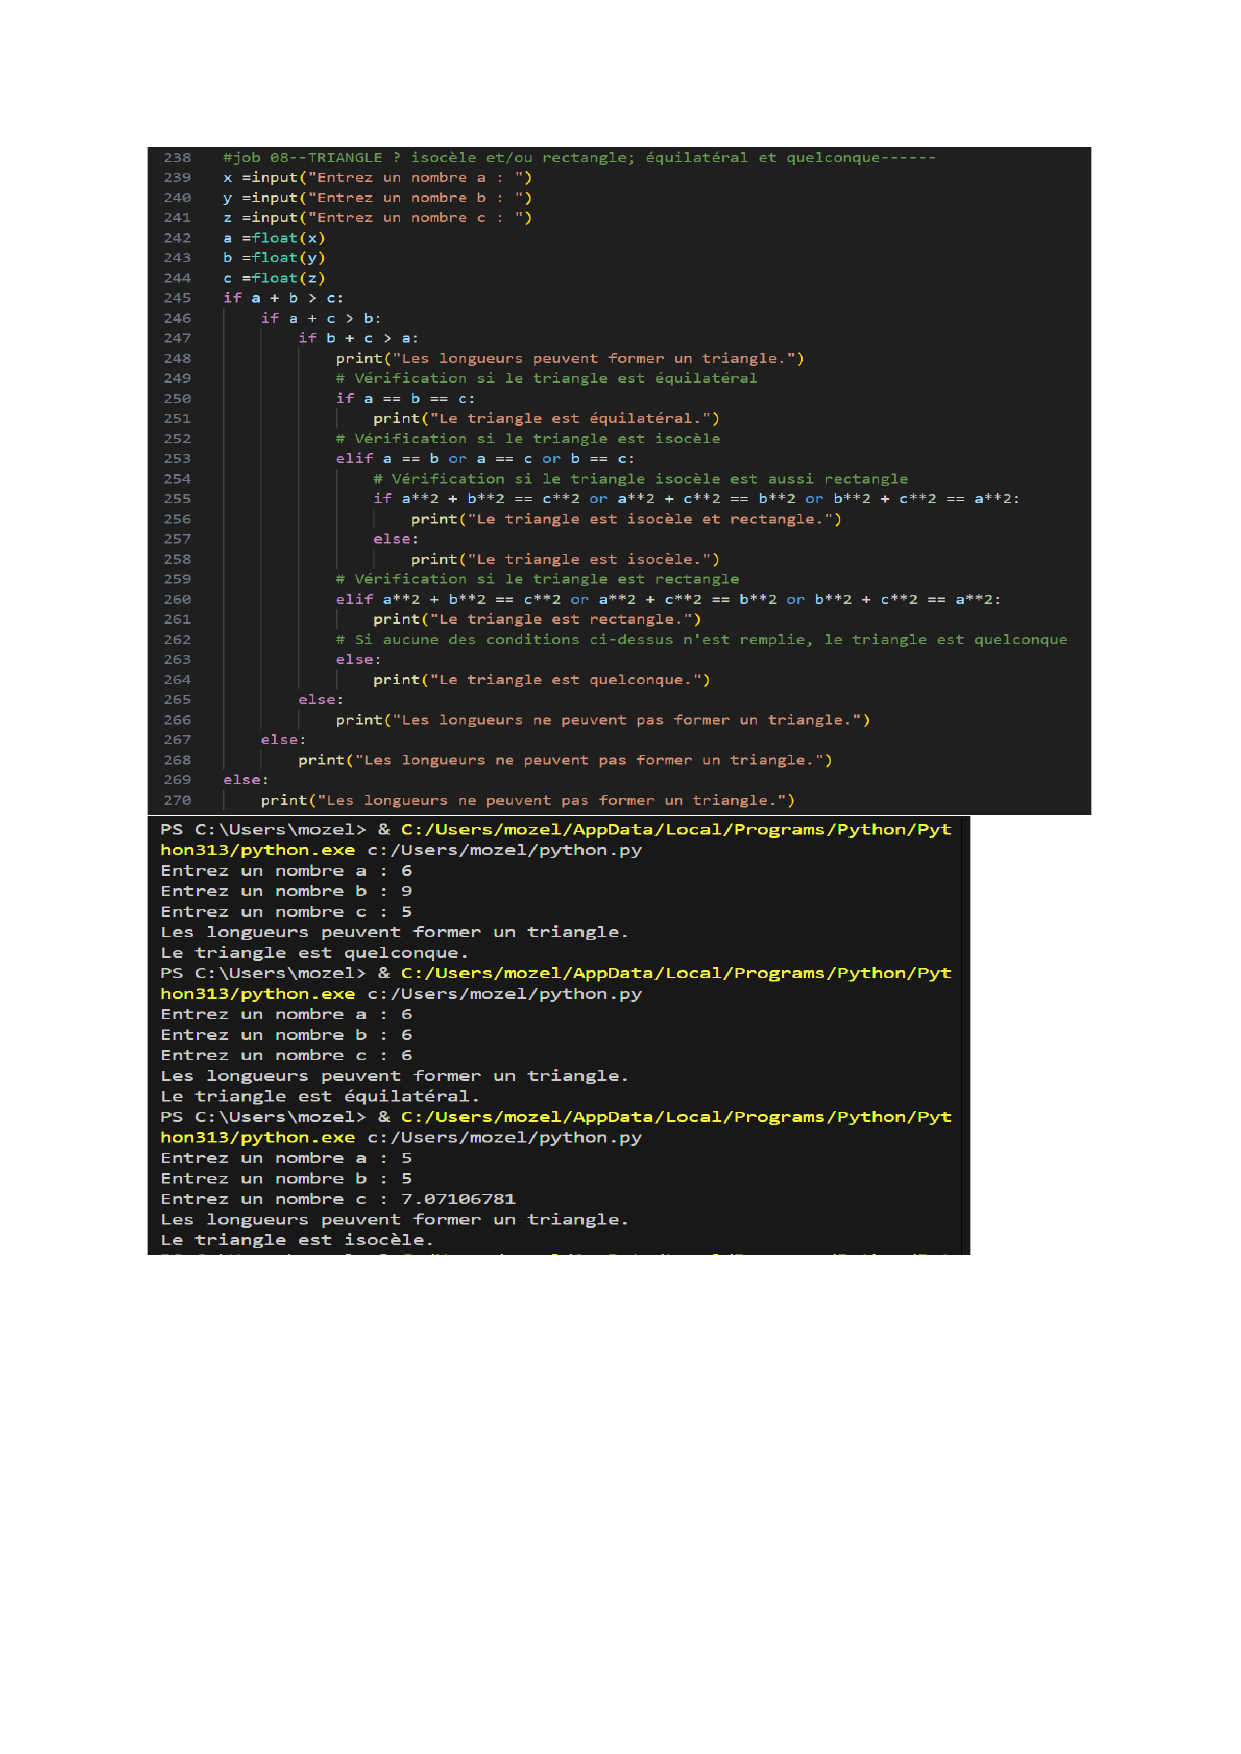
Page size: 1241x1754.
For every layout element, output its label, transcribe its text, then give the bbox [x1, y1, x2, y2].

text Créez un programme qui demande à l’utilisateur trois longueurs, a, b, c. À l’aide de ces trois longueurs, déterminez s’il est possible de construire un triangle. Déterminez ensuite si ce triangle est rectangle, isocèle, équilatéral ou quelconque. Attention : un triangle rectangle peut être isocèle. [148, 148, 1093, 1255]
